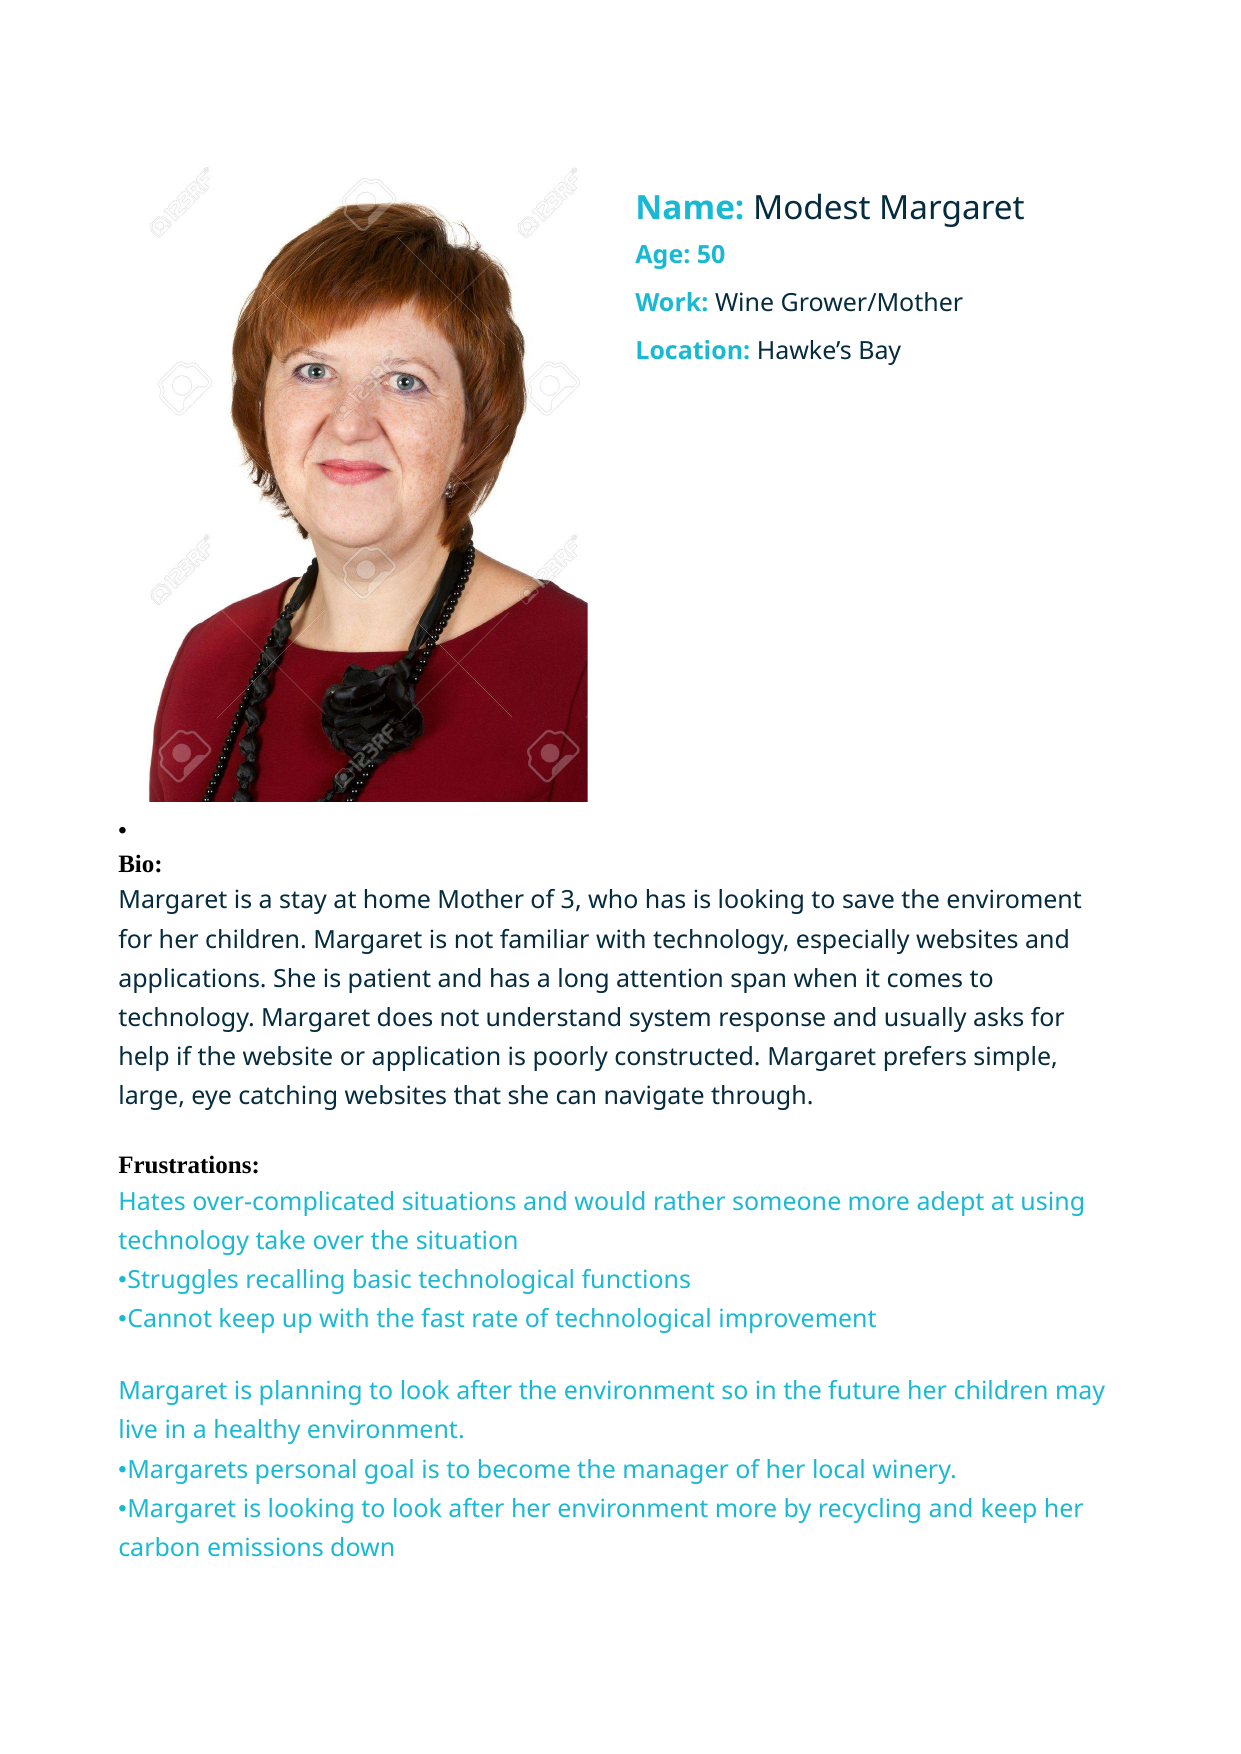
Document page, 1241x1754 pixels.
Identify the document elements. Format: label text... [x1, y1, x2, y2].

list Cannot keep up with the fast rate of technological improvement [118, 1301, 1122, 1335]
list Margarets personal goal is to become the manager of her local winery. [118, 1451, 1122, 1485]
text Margaret is planning to look after the environment so in the future her children may live in a healthy environment. [118, 1373, 1122, 1446]
text [118, 184, 131, 229]
list Struggles recalling basic technological functions [118, 1262, 1122, 1296]
list Margaret is looking to look after her environment more by recycling and ​keep her carbon emissions down​ [118, 1490, 1122, 1564]
text Name: Modest Margaret [588, 184, 1122, 229]
list Bio: [118, 849, 1122, 878]
text Frustrations: [118, 1150, 1122, 1179]
list Margaret is a stay at home Mother of 3, who has is looking to save the enviroment for her children. Margaret is not familiar with technology, especially websites and applications. She is patient and has a long attention span when it comes to technology. Margaret does not understand system response and usually asks for help if the website or application is poorly constructed. Margaret prefers simple, large, eye catching websites that she can navigate through. [118, 882, 1122, 1112]
list Hates over-complicated situations and would rather someone more adept at using technology take over the situation [118, 1183, 1122, 1256]
text Age: 50 Work: Wine Grower/Mother Location: Hawke’s Bay [588, 236, 1122, 367]
picture [131, 151, 588, 802]
text [118, 236, 131, 367]
